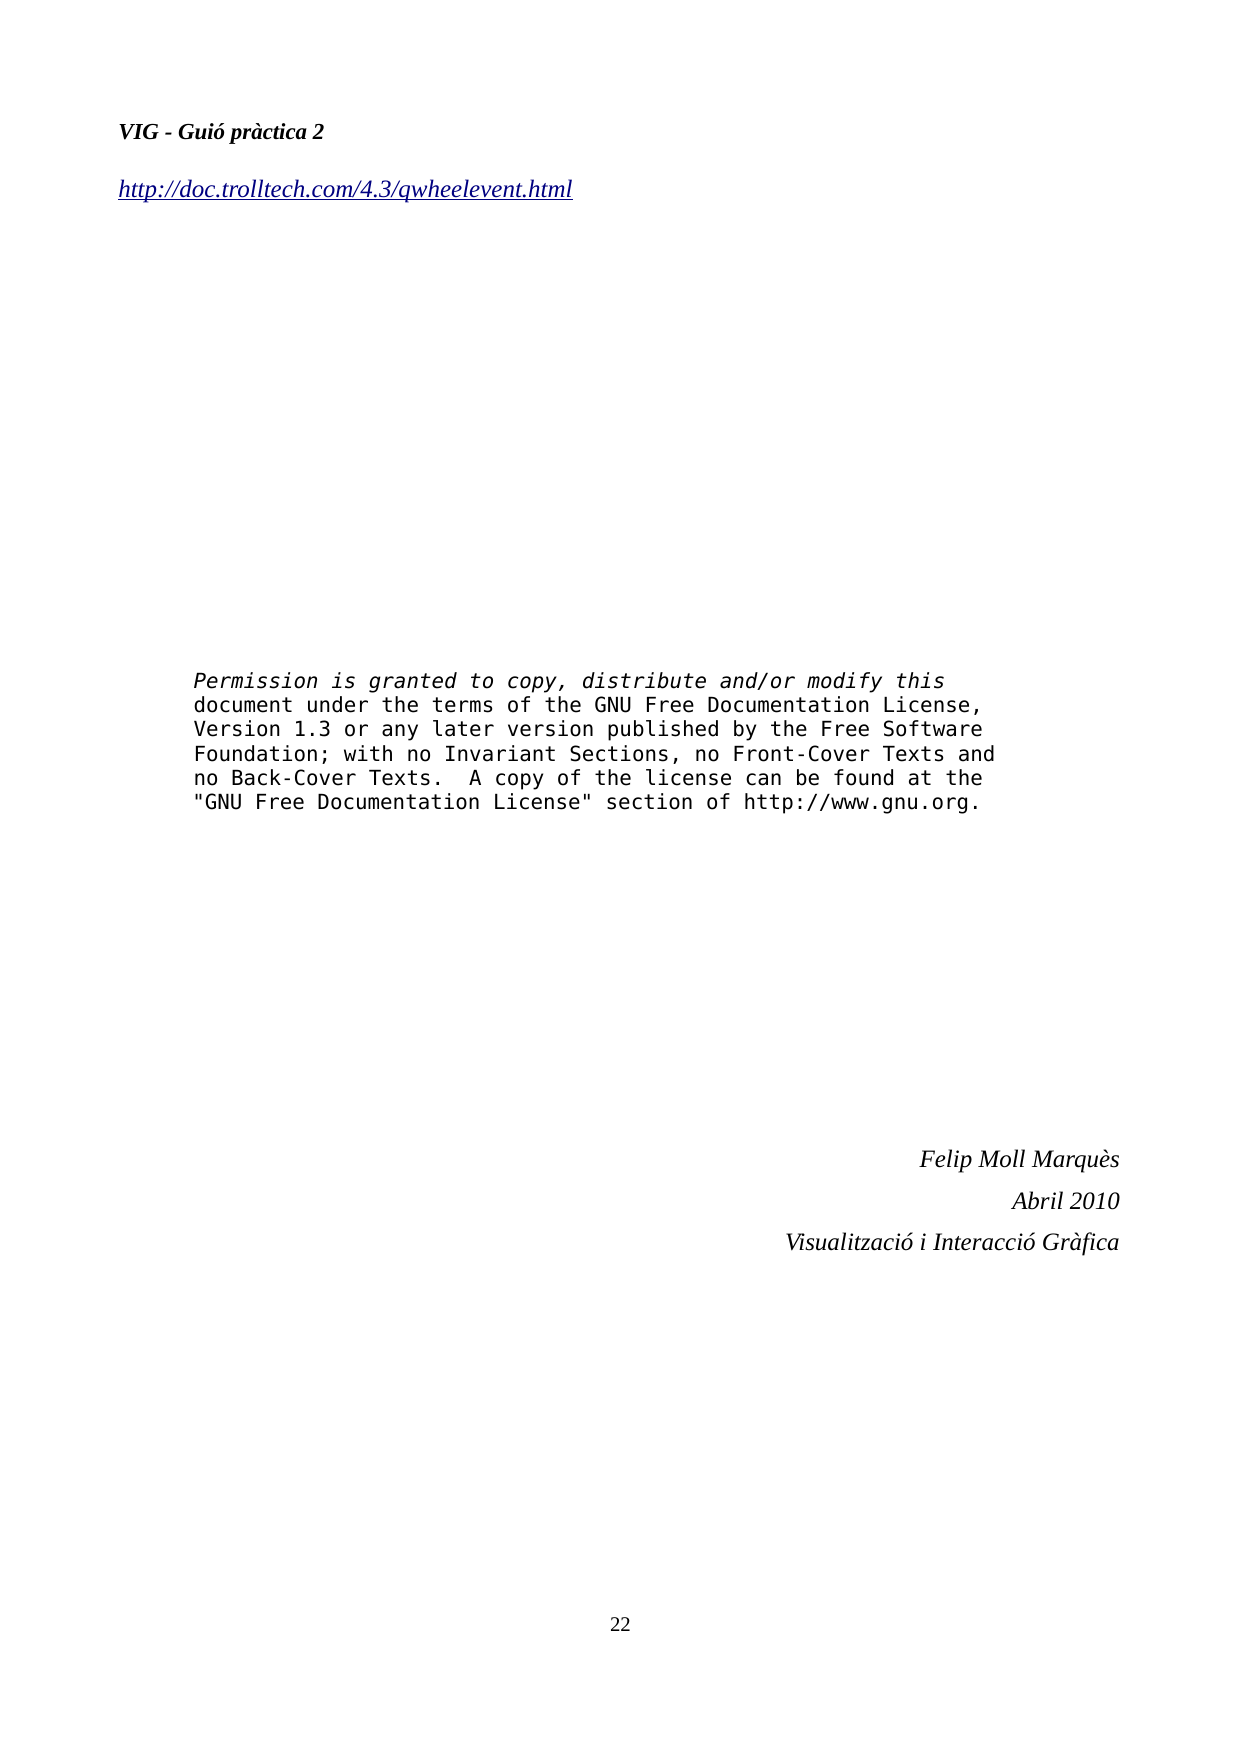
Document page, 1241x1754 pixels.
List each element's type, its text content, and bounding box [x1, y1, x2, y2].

text Foundation; with no Invariant Sections, no Front-Cover Texts and [118, 742, 1122, 766]
text http://doc.trolltech.com/4.3/qwheelevent.html [118, 174, 1122, 203]
text document under the terms of the GNU Free Documentation License, [118, 693, 1122, 717]
text no Back-Cover Texts. A copy of the license can be found at the [118, 766, 1122, 790]
text Visualització i Interacció Gràfica [118, 1227, 1122, 1256]
text Felip Moll Marquès [118, 1144, 1122, 1173]
text "GNU Free Documentation License" section of http://www.gnu.org. [118, 790, 1122, 814]
text Permission is granted to copy, distribute and/or modify this [118, 669, 1122, 693]
text Abril 2010 [118, 1186, 1122, 1214]
text Version 1.3 or any later version published by the Free Software [118, 717, 1122, 742]
